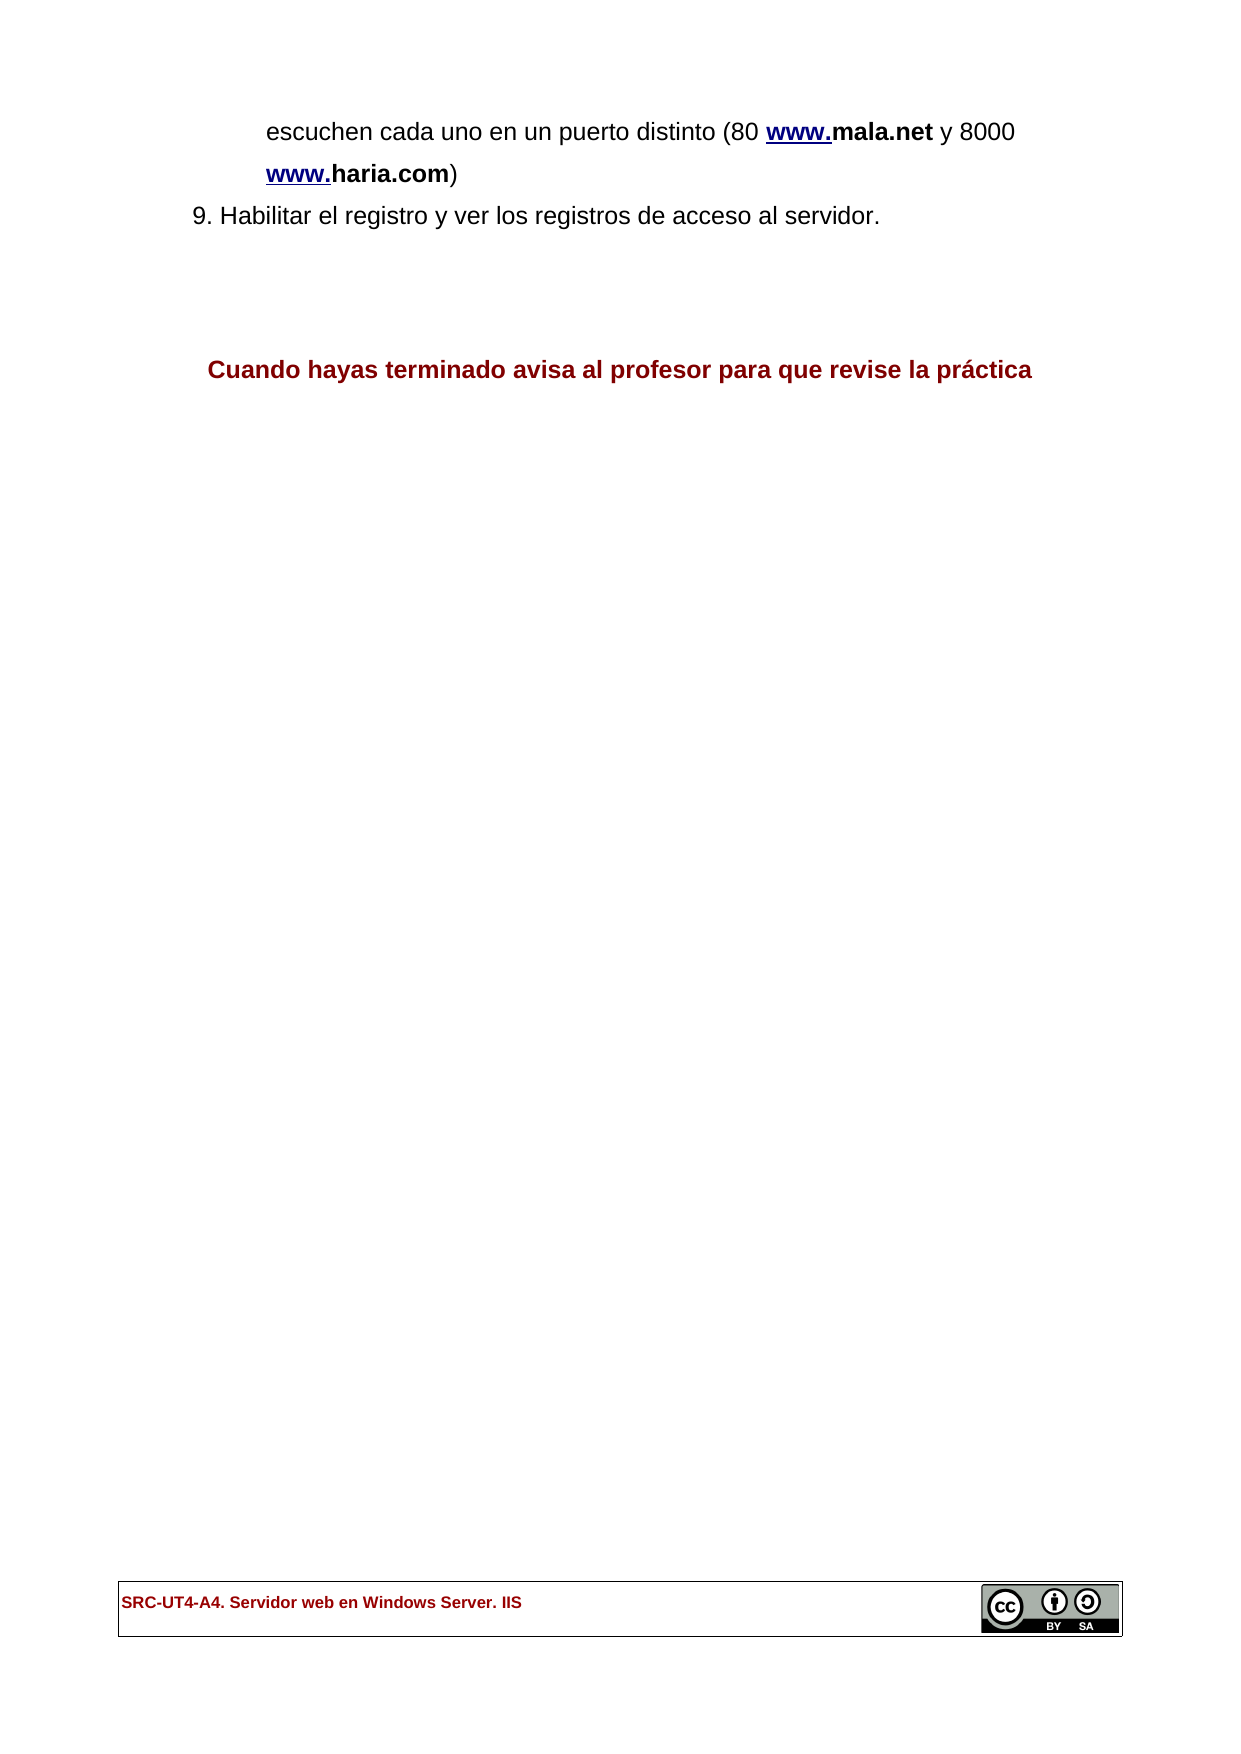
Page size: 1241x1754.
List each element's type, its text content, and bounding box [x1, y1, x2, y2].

picture [981, 1584, 1119, 1633]
text 9. Habilitar el registro y ver los registros de acceso al servidor. [192, 202, 1122, 230]
text Cuando hayas terminado avisa al profesor para que revise la práctica [118, 355, 1122, 383]
text escuchen cada uno en un puerto distinto (80 www.mala.net y 8000 www.haria.com) [266, 118, 1122, 188]
